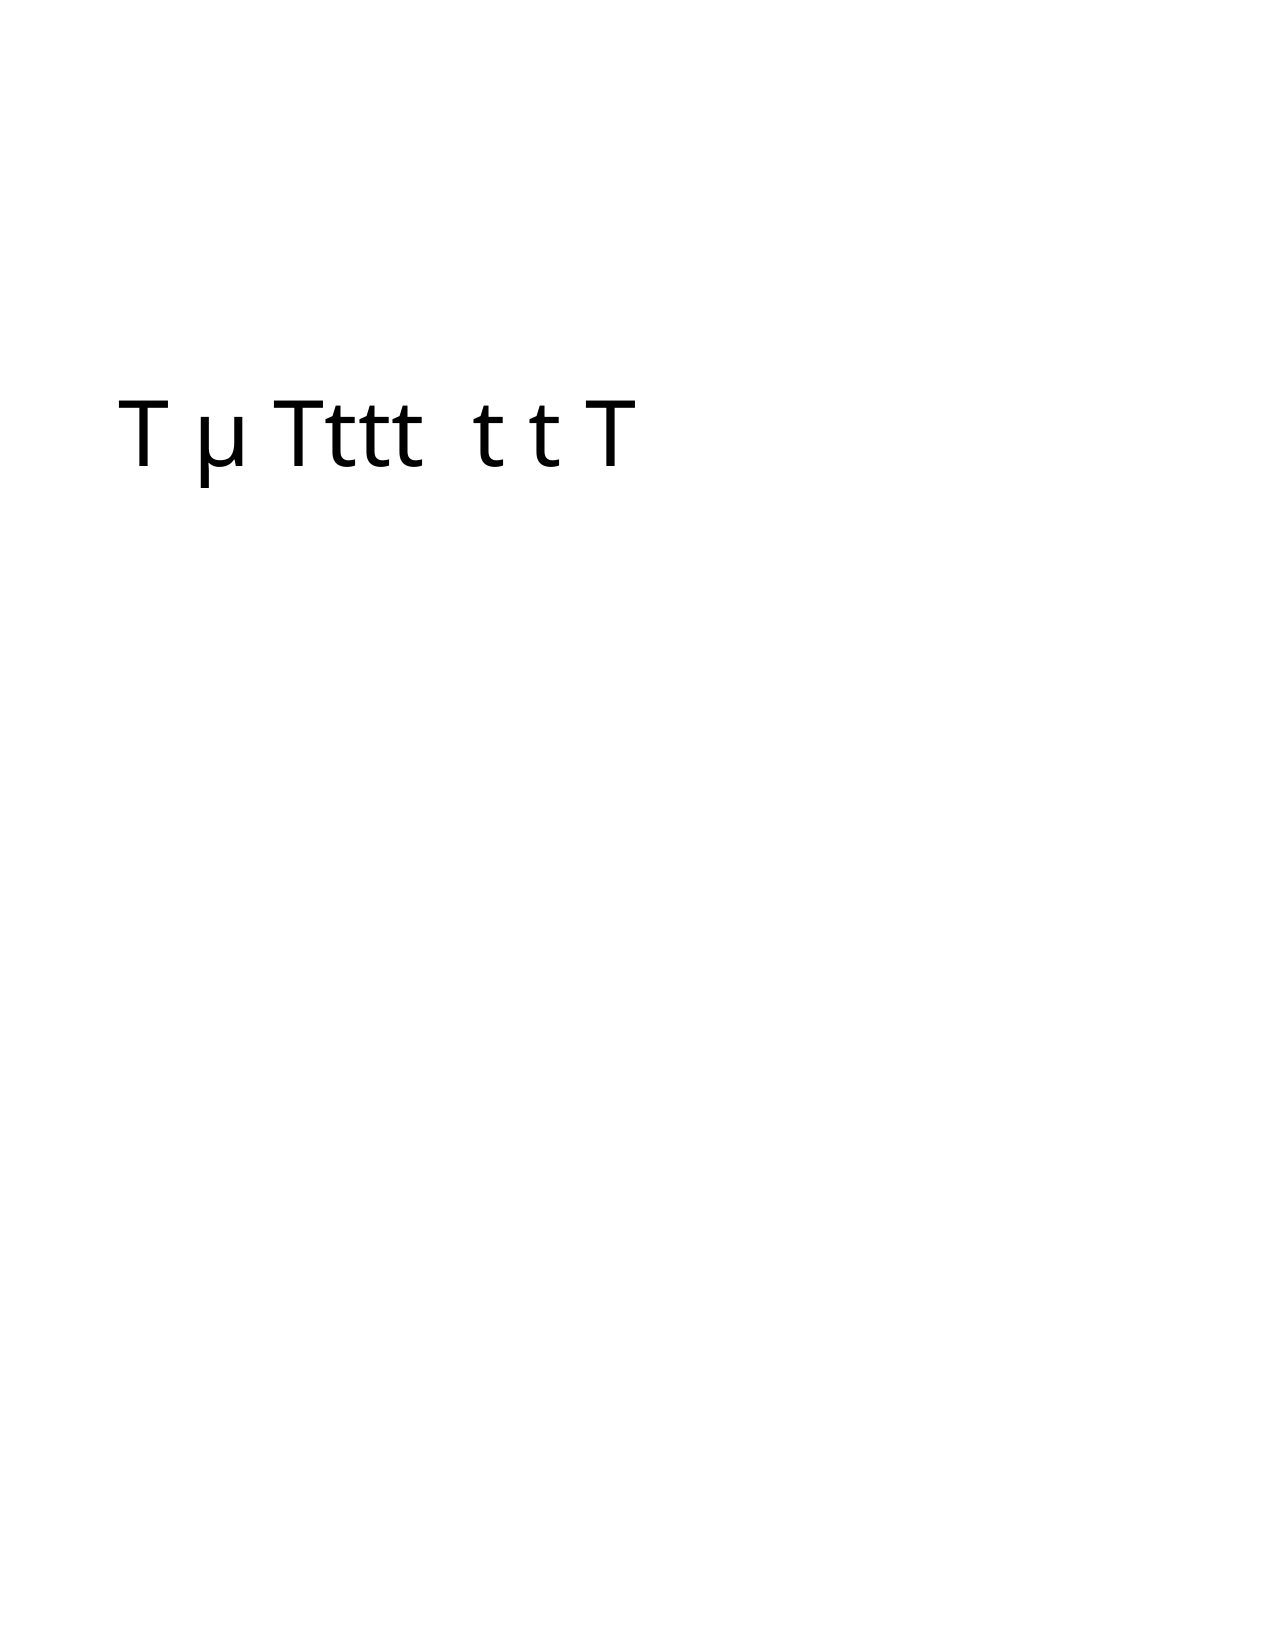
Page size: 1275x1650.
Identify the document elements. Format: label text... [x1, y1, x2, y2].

text T μ Tttt t t T [118, 368, 1157, 493]
